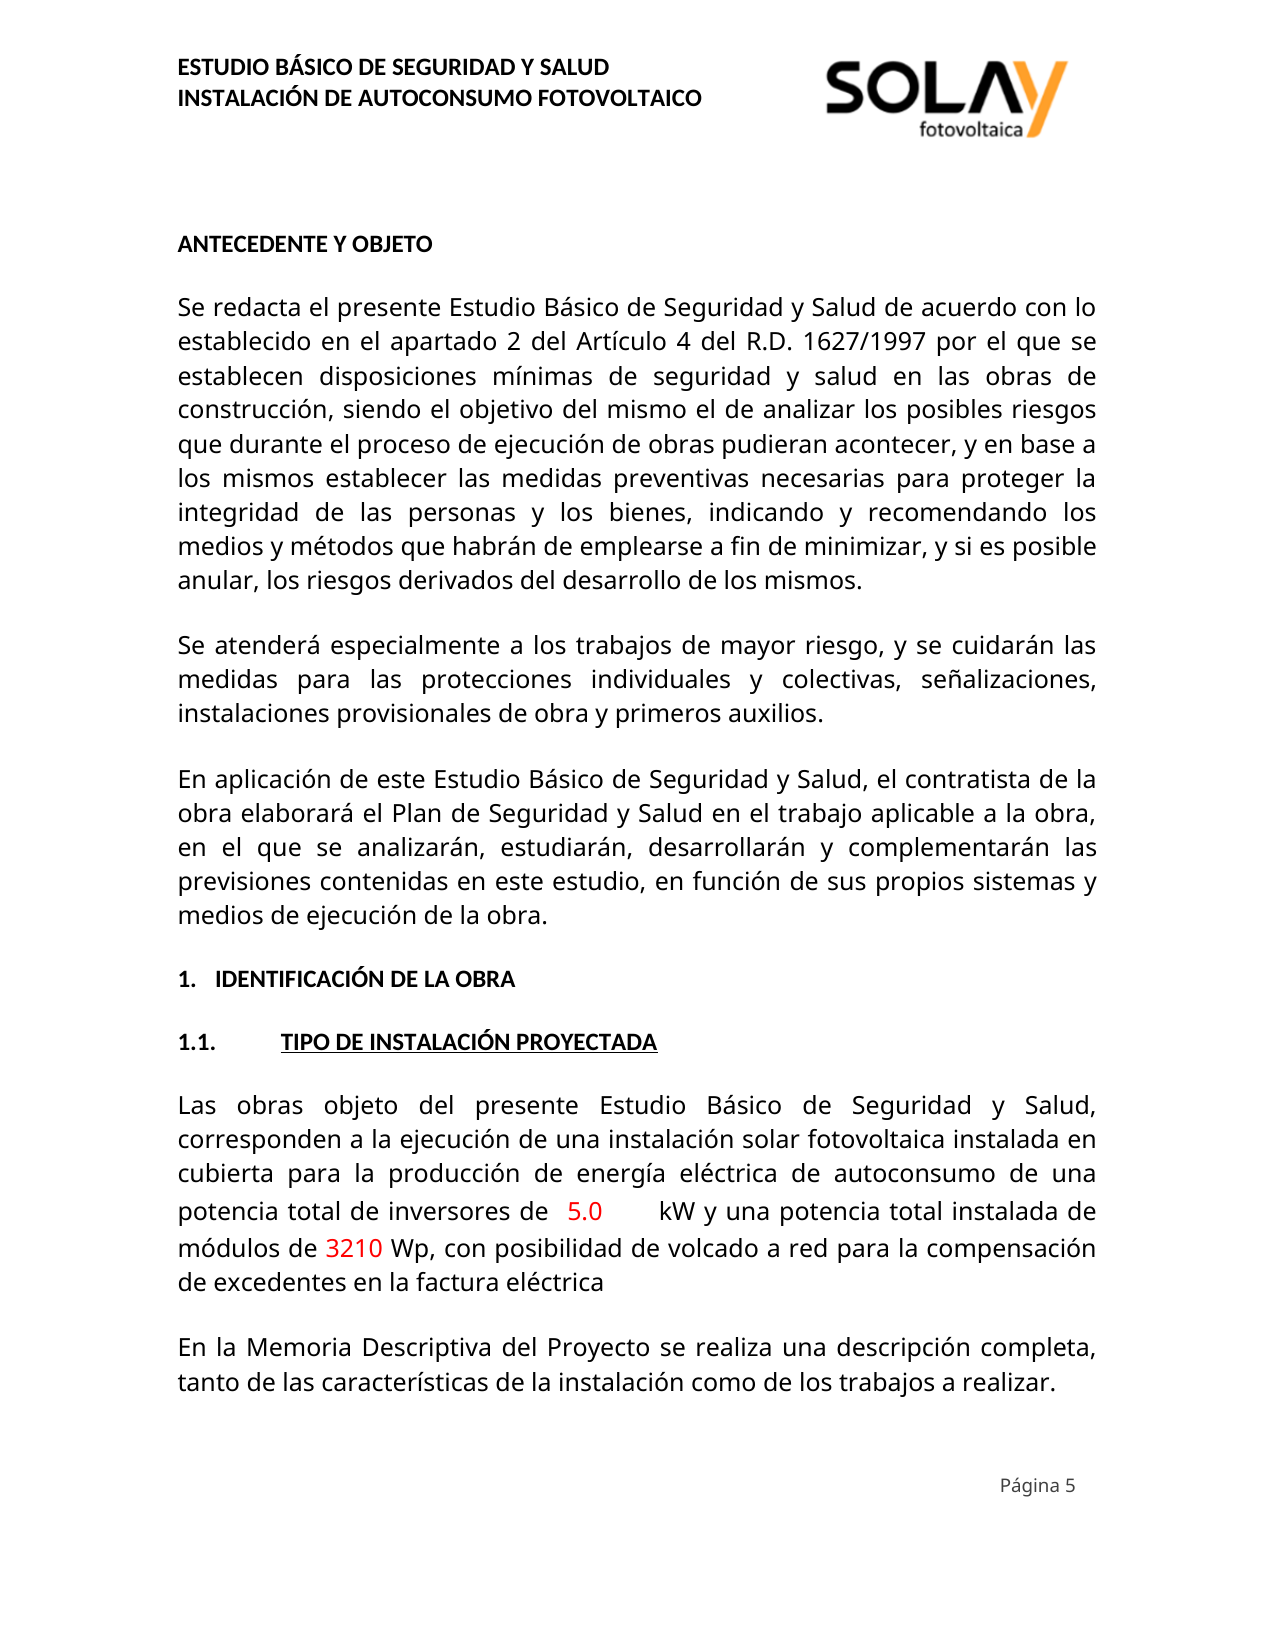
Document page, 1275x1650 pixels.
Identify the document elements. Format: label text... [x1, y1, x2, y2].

subtitle IDENTIFICACIÓN DE LA OBRA [177, 963, 1098, 994]
text Las obras objeto del presente Estudio Básico de Seguridad y Salud, corresponden a la ejecución de una instalación solar fotovoltaica instalada en cubierta para la producción de energía eléctrica de autoconsumo de una potencia total de inversores de 5.0 kW y una potencia total instalada de módulos de 3210 Wp, con posibilidad de volcado a red para la compensación de excedentes en la factura eléctrica [177, 1088, 1098, 1299]
text Se atenderá especialmente a los trabajos de mayor riesgo, y se cuidarán las medidas para las protecciones individuales y colectivas, señalizaciones, instalaciones provisionales de obra y primeros auxilios. [177, 628, 1098, 730]
subtitle ANTECEDENTE Y OBJETO [177, 227, 1098, 259]
text En la Memoria Descriptiva del Proyecto se realiza una descripción completa, tanto de las características de la instalación como de los trabajos a realizar. [177, 1330, 1098, 1398]
text Se redacta el presente Estudio Básico de Seguridad y Salud de acuerdo con lo establecido en el apartado 2 del Artículo 4 del R.D. 1627/1997 por el que se establecen disposiciones mínimas de seguridad y salud en las obras de construcción, siendo el objetivo del mismo el de analizar los posibles riesgos que durante el proceso de ejecución de obras pudieran acontecer, y en base a los mismos establecer las medidas preventivas necesarias para proteger la integridad de las personas y los bienes, indicando y recomendando los medios y métodos que habrán de emplearse a fin de minimizar, y si es posible anular, los riesgos derivados del desarrollo de los mismos. [177, 290, 1098, 597]
text En aplicación de este Estudio Básico de Seguridad y Salud, el contratista de la obra elaborará el Plan de Seguridad y Salud en el trabajo aplicable a la obra, en el que se analizarán, estudiarán, desarrollarán y complementarán las previsiones contenidas en este estudio, en función de sus propios sistemas y medios de ejecución de la obra. [177, 761, 1098, 932]
list TIPO DE INSTALACIÓN PROYECTADA [177, 1025, 1098, 1057]
